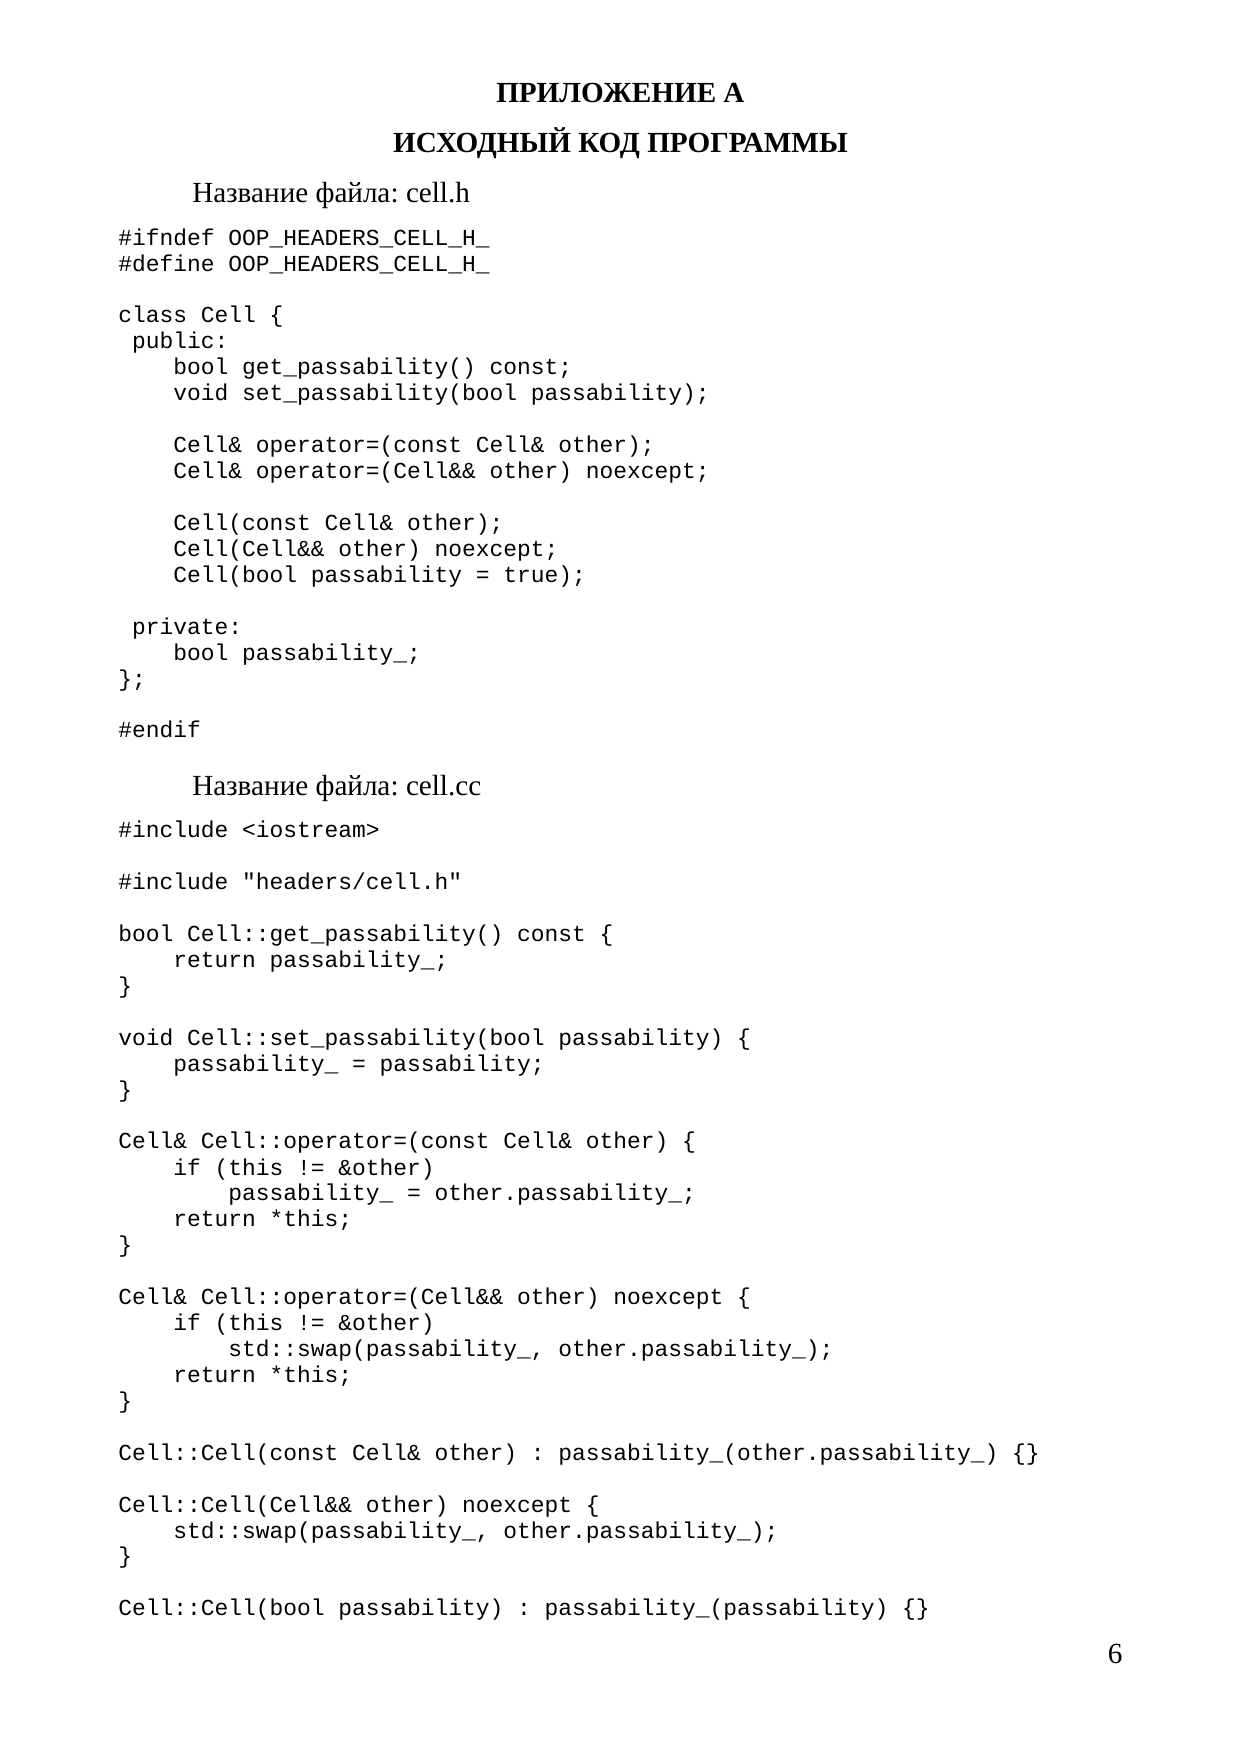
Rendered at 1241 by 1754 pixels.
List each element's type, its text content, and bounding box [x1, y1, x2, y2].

text #include "headers/cell.h" [118, 871, 1122, 896]
text std::swap(passability_, other.passability_); [118, 1519, 1122, 1545]
text return passability_; [118, 948, 1122, 974]
text std::swap(passability_, other.passability_); [118, 1337, 1122, 1363]
text Cell& operator=(Cell&& other) noexcept; [118, 459, 1122, 485]
text Cell::Cell(const Cell& other) : passability_(other.passability_) {} [118, 1441, 1122, 1467]
text if (this != &other) [118, 1156, 1122, 1182]
text public: [118, 330, 1122, 356]
text class Cell { [118, 304, 1122, 330]
text Cell& Cell::operator=(Cell&& other) noexcept { [118, 1286, 1122, 1311]
text void Cell::set_passability(bool passability) { [118, 1026, 1122, 1052]
text Название файла: cell.h [118, 176, 1122, 209]
text #include <iostream> [118, 819, 1122, 844]
text #ifndef OOP_HEADERS_CELL_H_ [118, 226, 1122, 252]
subtitle Приложение А Исходный код программы [118, 75, 1122, 159]
text } [118, 1545, 1122, 1571]
text } [118, 1234, 1122, 1259]
text Cell(const Cell& other); [118, 511, 1122, 537]
text Cell& Cell::operator=(const Cell& other) { [118, 1130, 1122, 1156]
text } [118, 1389, 1122, 1415]
text return *this; [118, 1363, 1122, 1389]
text Cell::Cell(bool passability) : passability_(passability) {} [118, 1597, 1122, 1623]
text }; [118, 667, 1122, 693]
text return *this; [118, 1208, 1122, 1234]
text private: [118, 615, 1122, 641]
text Cell(Cell&& other) noexcept; [118, 537, 1122, 563]
text Название файла: cell.cc [118, 768, 1122, 802]
text passability_ = other.passability_; [118, 1182, 1122, 1208]
text } [118, 974, 1122, 1000]
text Cell& operator=(const Cell& other); [118, 433, 1122, 459]
text if (this != &other) [118, 1311, 1122, 1337]
text bool passability_; [118, 641, 1122, 667]
text Cell(bool passability = true); [118, 563, 1122, 589]
text #define OOP_HEADERS_CELL_H_ [118, 252, 1122, 278]
text Cell::Cell(Cell&& other) noexcept { [118, 1493, 1122, 1519]
text passability_ = passability; [118, 1052, 1122, 1078]
text bool get_passability() const; [118, 356, 1122, 382]
text } [118, 1078, 1122, 1104]
text bool Cell::get_passability() const { [118, 922, 1122, 948]
text #endif [118, 719, 1122, 745]
text void set_passability(bool passability); [118, 382, 1122, 407]
